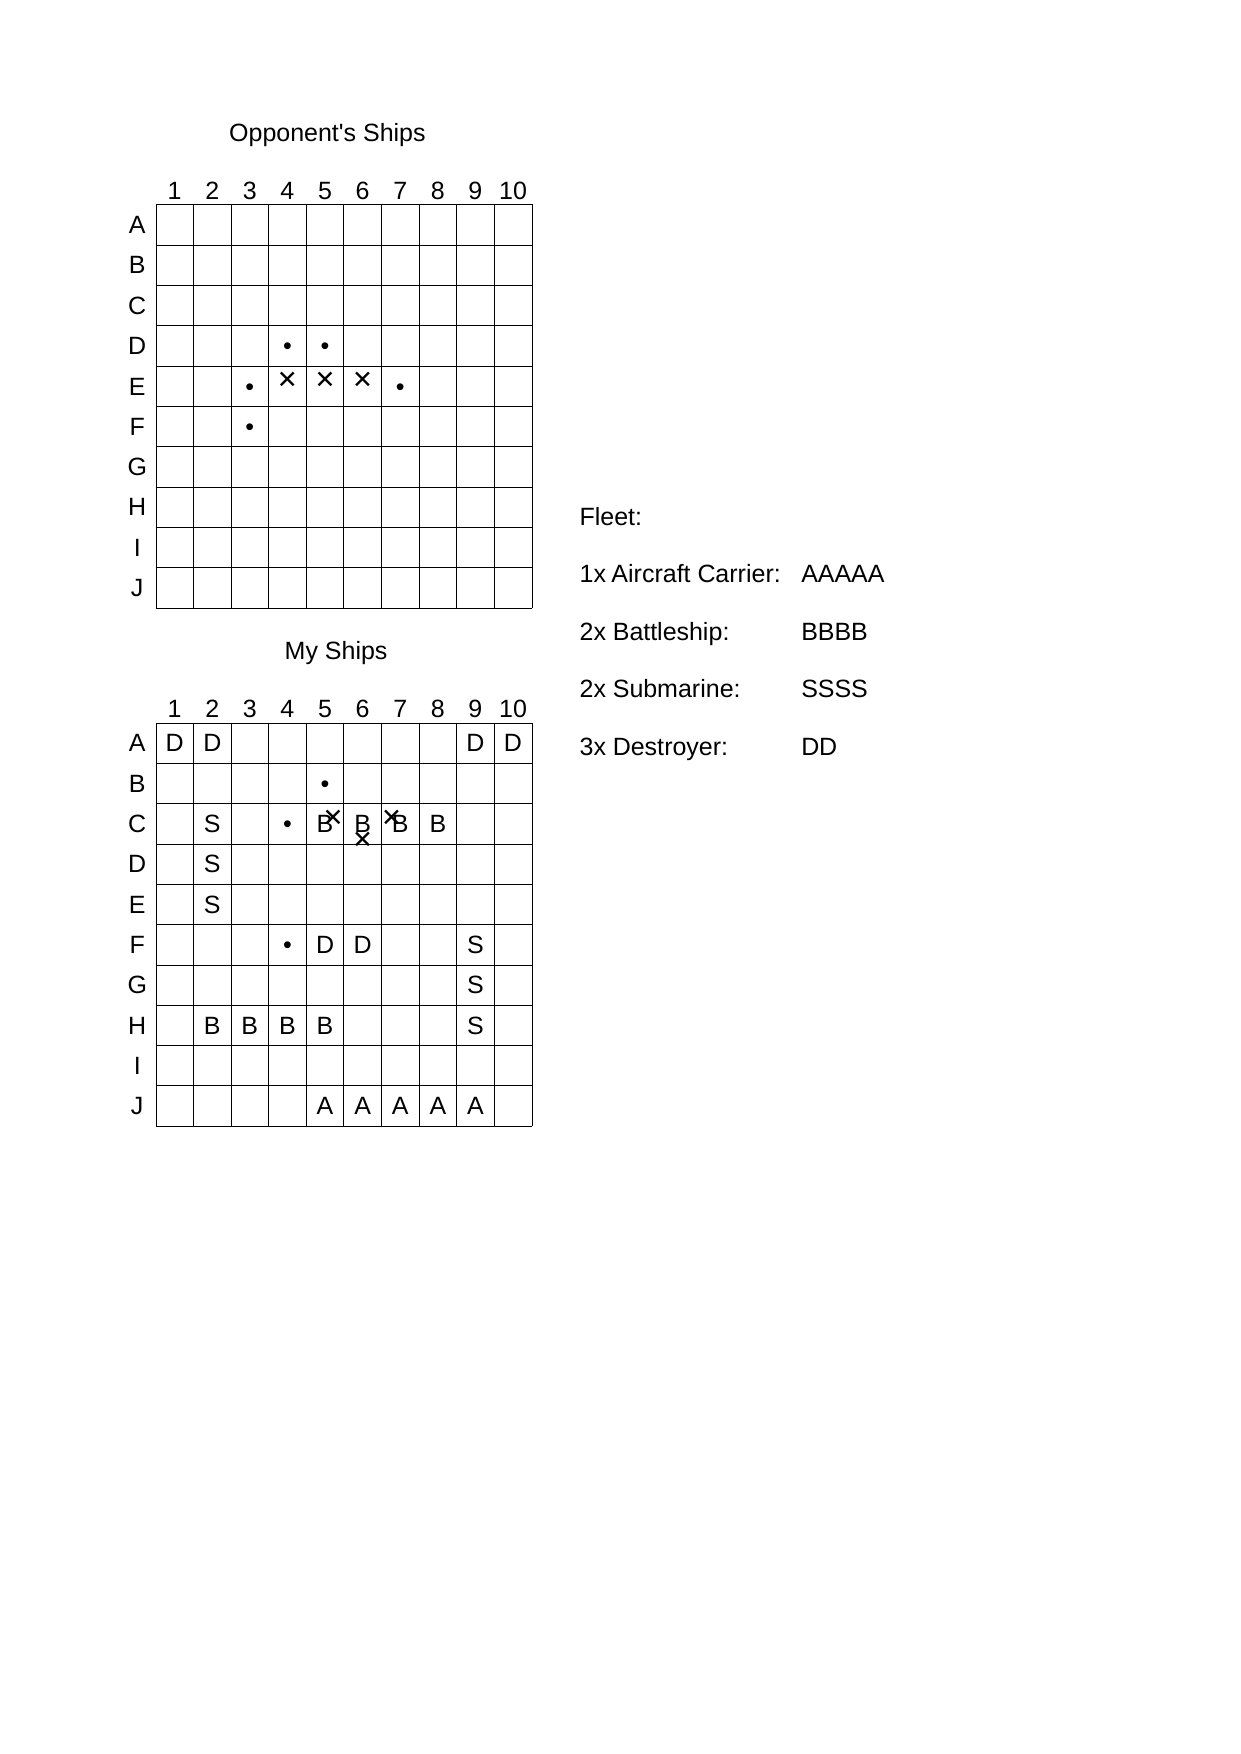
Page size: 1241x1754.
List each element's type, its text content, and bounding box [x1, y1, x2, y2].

table_cell [344, 246, 381, 285]
table_cell [382, 286, 419, 325]
table_cell [382, 966, 419, 1005]
table_cell [457, 845, 494, 884]
text My Ships [118, 636, 579, 665]
table_cell S [194, 845, 231, 884]
table_cell [232, 966, 268, 1005]
table_cell [457, 326, 494, 366]
table_cell [382, 326, 419, 366]
table_cell [157, 447, 193, 487]
table_cell B [118, 245, 156, 285]
table_cell [420, 724, 456, 763]
table_header [118, 694, 156, 723]
table_cell [344, 966, 381, 1005]
table_header 3 [231, 694, 268, 723]
table_cell [457, 367, 494, 406]
table_cell [420, 326, 456, 366]
table_cell A [118, 204, 156, 245]
table_cell 5 [307, 367, 343, 406]
table_cell [344, 528, 381, 567]
table_cell [382, 488, 419, 527]
table_cell A [420, 1086, 456, 1126]
table_cell [157, 885, 193, 924]
table_cell • [269, 925, 306, 964]
table_cell • [307, 764, 343, 803]
table_cell [157, 925, 193, 964]
table_cell [344, 845, 381, 884]
table_cell [157, 1046, 193, 1085]
table_cell • [232, 367, 268, 406]
table_cell • [382, 367, 419, 406]
table_cell [194, 764, 231, 803]
table_cell [495, 205, 532, 245]
table_cell [157, 488, 193, 527]
table_cell [269, 724, 306, 763]
table_cell [457, 528, 494, 567]
table_cell [495, 1046, 532, 1085]
table_cell [269, 205, 306, 245]
table_cell [232, 764, 268, 803]
table_cell [307, 528, 343, 567]
table_header 7 [381, 176, 419, 204]
table_cell [232, 1086, 268, 1126]
table_cell [495, 845, 532, 884]
table_cell [194, 407, 231, 446]
table_cell [495, 528, 532, 567]
table_cell D [307, 925, 343, 964]
table_cell J [118, 567, 156, 607]
table_cell [157, 367, 193, 406]
table_header 9 [456, 176, 494, 204]
table_cell [382, 764, 419, 803]
table_header 2 [193, 694, 231, 723]
table_cell A [118, 723, 156, 763]
table_cell [232, 845, 268, 884]
table_cell J [118, 1085, 156, 1126]
table_cell [157, 286, 193, 325]
table_cell [194, 488, 231, 527]
table_cell [420, 367, 456, 406]
table_cell [457, 488, 494, 527]
table_cell C [118, 285, 156, 325]
table_cell D [457, 724, 494, 763]
table_cell [269, 246, 306, 285]
table_cell S [457, 925, 494, 964]
table_cell [457, 447, 494, 487]
table_cell [232, 885, 268, 924]
table_cell [420, 1046, 456, 1085]
table_cell [194, 966, 231, 1005]
table_cell [420, 885, 456, 924]
table_cell [269, 407, 306, 446]
table_cell [157, 966, 193, 1005]
table_header [118, 176, 156, 204]
table_cell D [118, 844, 156, 884]
table_cell [344, 1046, 381, 1085]
table_cell A [457, 1086, 494, 1126]
table_cell [382, 885, 419, 924]
table_header 5 [306, 694, 343, 723]
table_cell [307, 966, 343, 1005]
table_cell [495, 966, 532, 1005]
table_cell F [118, 924, 156, 964]
table_cell [232, 447, 268, 487]
table_header 1 [156, 694, 193, 723]
table_cell [495, 286, 532, 325]
table_cell • [307, 326, 343, 366]
table_header 10 [494, 694, 532, 723]
table_cell [232, 488, 268, 527]
table_cell [194, 326, 231, 366]
table_cell [269, 488, 306, 527]
table_cell [157, 845, 193, 884]
table_header 10 [494, 176, 532, 204]
table_cell [307, 885, 343, 924]
table_cell [269, 447, 306, 487]
table_cell [495, 407, 532, 446]
table_cell [269, 966, 306, 1005]
table_cell [382, 925, 419, 964]
table_cell [232, 568, 268, 607]
table_cell [344, 764, 381, 803]
table_cell • [232, 407, 268, 446]
table_cell [232, 286, 268, 325]
table_header 8 [419, 694, 456, 723]
table_cell [194, 205, 231, 245]
table_cell [157, 407, 193, 446]
table_cell [420, 764, 456, 803]
table_cell [307, 246, 343, 285]
table_cell B [307, 804, 343, 843]
table_cell [157, 1006, 193, 1045]
table_cell [344, 447, 381, 487]
table_cell D [194, 724, 231, 763]
text [1064, 636, 1122, 665]
table_cell [157, 528, 193, 567]
table_cell G [118, 446, 156, 487]
table_cell [344, 885, 381, 924]
table_cell [382, 246, 419, 285]
table_header 7 [381, 694, 419, 723]
table_cell [382, 724, 419, 763]
table_cell [457, 1046, 494, 1085]
table_cell [382, 447, 419, 487]
table_cell • [269, 326, 306, 366]
table_cell [344, 568, 381, 607]
table_cell [307, 407, 343, 446]
table_cell [382, 528, 419, 567]
table_cell [495, 764, 532, 803]
table_cell S [457, 966, 494, 1005]
table_cell [232, 804, 268, 843]
table_cell [344, 488, 381, 527]
table_cell [382, 845, 419, 884]
table_header [579, 358, 1064, 802]
table_cell [495, 1086, 532, 1126]
table_cell [232, 925, 268, 964]
table_cell [344, 286, 381, 325]
table_cell [420, 205, 456, 245]
table_cell [194, 1086, 231, 1126]
table_cell [382, 205, 419, 245]
table_cell [232, 724, 268, 763]
table_cell [307, 286, 343, 325]
table_cell [269, 286, 306, 325]
table_header 6 [344, 176, 381, 204]
table_cell [269, 885, 306, 924]
table_cell D [344, 925, 381, 964]
table_cell B [382, 804, 419, 843]
table_cell [420, 845, 456, 884]
table_cell [307, 724, 343, 763]
table_cell • [269, 804, 306, 843]
table_cell B [194, 1006, 231, 1045]
table_cell B [307, 1006, 343, 1045]
table_cell [495, 367, 532, 406]
table_cell [344, 407, 381, 446]
table_cell [420, 488, 456, 527]
table_header 4 [268, 694, 306, 723]
table_cell [420, 246, 456, 285]
table_cell F [118, 406, 156, 446]
table_cell [157, 804, 193, 843]
table_cell [232, 326, 268, 366]
table_cell [194, 447, 231, 487]
table_cell [157, 205, 193, 245]
table_cell [382, 1046, 419, 1085]
table_cell B [420, 804, 456, 843]
table_cell A [382, 1086, 419, 1126]
table_cell [307, 568, 343, 607]
table_cell [495, 447, 532, 487]
table_cell G [118, 965, 156, 1005]
table_cell D [157, 724, 193, 763]
table_cell [269, 1086, 306, 1126]
table_cell [457, 286, 494, 325]
table_cell [232, 1046, 268, 1085]
table_header 6 [344, 694, 381, 723]
table_cell [420, 447, 456, 487]
table_cell [420, 286, 456, 325]
table_cell [344, 1006, 381, 1045]
table_cell S [194, 804, 231, 843]
table_cell [420, 1006, 456, 1045]
table_cell [194, 925, 231, 964]
table_cell [457, 764, 494, 803]
table_cell S [457, 1006, 494, 1045]
table_cell [420, 568, 456, 607]
table_cell [420, 925, 456, 964]
table_cell A [307, 1086, 343, 1126]
table_cell [194, 568, 231, 607]
table_cell [307, 488, 343, 527]
table_cell I [118, 1045, 156, 1085]
table_cell E [118, 366, 156, 406]
table_cell [307, 1046, 343, 1085]
table_header 8 [419, 176, 456, 204]
table_cell [194, 528, 231, 567]
table_cell B [118, 763, 156, 803]
table_cell 5 [344, 367, 381, 406]
table_cell [457, 804, 494, 843]
table_cell [495, 326, 532, 366]
table_header 4 [268, 176, 306, 204]
table_cell S [194, 885, 231, 924]
table_cell [457, 885, 494, 924]
table_cell [157, 568, 193, 607]
table_cell [269, 845, 306, 884]
table_cell D [118, 325, 156, 366]
table_header 5 [306, 176, 343, 204]
table_cell [344, 724, 381, 763]
table_cell [420, 528, 456, 567]
table_cell [157, 246, 193, 285]
table_cell B [344, 804, 381, 843]
table_cell [382, 1006, 419, 1045]
table_cell [495, 925, 532, 964]
table_cell H [118, 487, 156, 527]
table_cell C [118, 803, 156, 843]
table_cell [232, 528, 268, 567]
table_header 2 [193, 176, 231, 204]
table_cell [495, 246, 532, 285]
table_cell D [495, 724, 532, 763]
table_cell [495, 568, 532, 607]
table_cell I [118, 527, 156, 567]
table_cell [232, 205, 268, 245]
table_cell A [344, 1086, 381, 1126]
table_cell [344, 326, 381, 366]
table_cell [457, 246, 494, 285]
table_cell H [118, 1005, 156, 1045]
table_header 1 [156, 176, 193, 204]
table_cell [344, 205, 381, 245]
table_cell [495, 885, 532, 924]
table_cell [194, 1046, 231, 1085]
table_cell [420, 407, 456, 446]
table_cell [307, 845, 343, 884]
table_cell [269, 764, 306, 803]
table_cell [382, 568, 419, 607]
table_cell [457, 568, 494, 607]
table_cell [232, 246, 268, 285]
table_cell [194, 286, 231, 325]
table_cell [495, 488, 532, 527]
table_cell [457, 205, 494, 245]
table_cell [157, 1086, 193, 1126]
table_cell [307, 205, 343, 245]
text Opponent's Ships [118, 118, 1122, 147]
table_cell [157, 764, 193, 803]
table_cell [420, 966, 456, 1005]
table_cell [269, 1046, 306, 1085]
table_cell [194, 246, 231, 285]
table_cell 5 [269, 367, 306, 406]
table_cell B [269, 1006, 306, 1045]
table_cell [269, 528, 306, 567]
table_cell [382, 407, 419, 446]
table_cell [495, 1006, 532, 1045]
table_cell [495, 804, 532, 843]
table_cell E [118, 884, 156, 924]
table_cell [269, 568, 306, 607]
table_cell [157, 326, 193, 366]
table_cell [457, 407, 494, 446]
table_header 9 [456, 694, 494, 723]
table_header 3 [231, 176, 268, 204]
table_cell [307, 447, 343, 487]
table_cell [194, 367, 231, 406]
table_cell B [232, 1006, 268, 1045]
